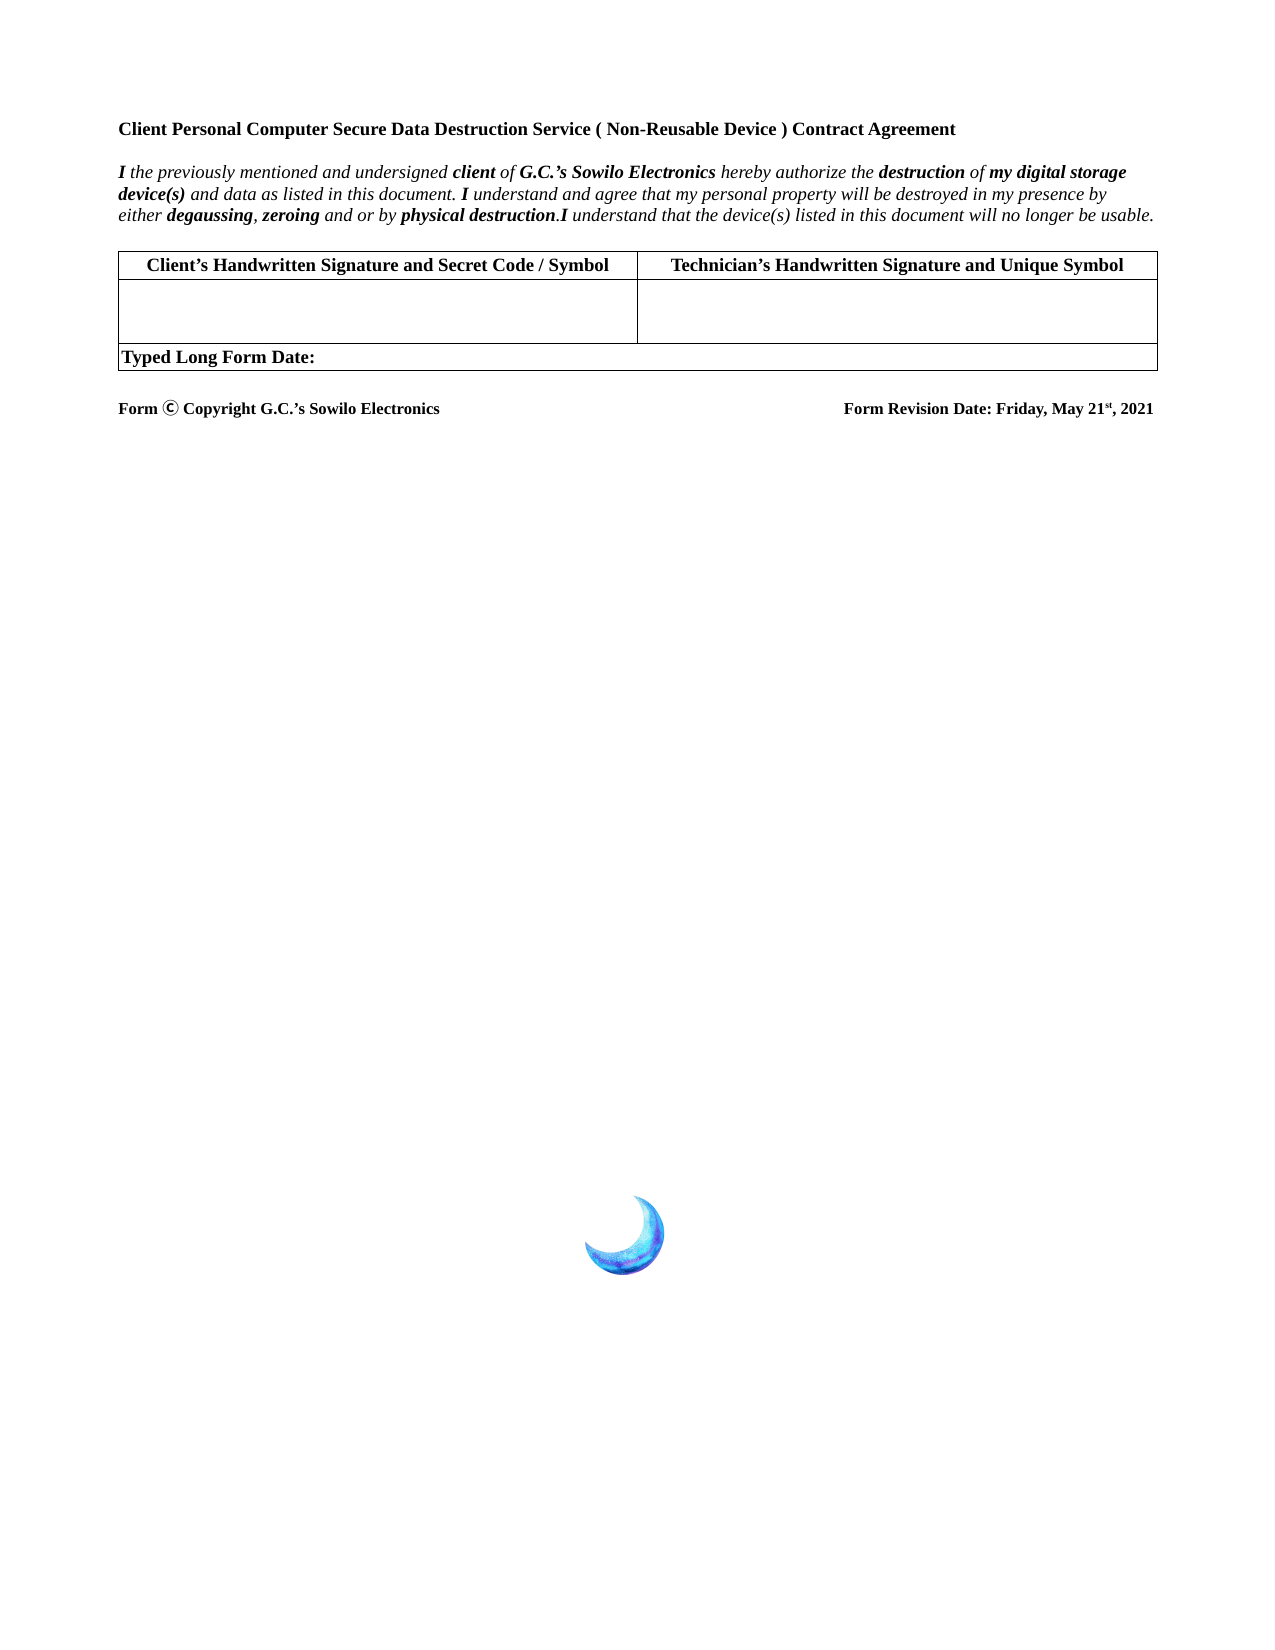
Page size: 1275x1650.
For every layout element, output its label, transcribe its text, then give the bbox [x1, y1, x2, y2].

table_header Typed Long Form Date: [119, 344, 1157, 370]
text Client Personal Computer Secure Data Destruction Service ( Non-Reusable Device ) Contract Agreement [118, 118, 1157, 140]
text I the previously mentioned and undersigned client of G.C.’s Sowilo Electronics hereby authorize the destruction of my digital storage device(s) and data as listed in this document. I understand and agree that my personal property will be destroyed in my presence by either degaussing, zeroing and or by physical destruction.I understand that the device(s) listed in this document will no longer be usable. [118, 161, 1157, 226]
text Form Ⓒ Copyright G.C.’s Sowilo Electronics Form Revision Date: Friday, May 21st, 2021 [118, 399, 1157, 418]
table_cell [119, 280, 637, 342]
table_header Client’s Handwritten Signature and Secret Code / Symbol [119, 252, 637, 279]
table_header Technician’s Handwritten Signature and Unique Symbol [638, 252, 1157, 279]
table_cell [638, 280, 1157, 342]
picture [575, 1185, 675, 1286]
